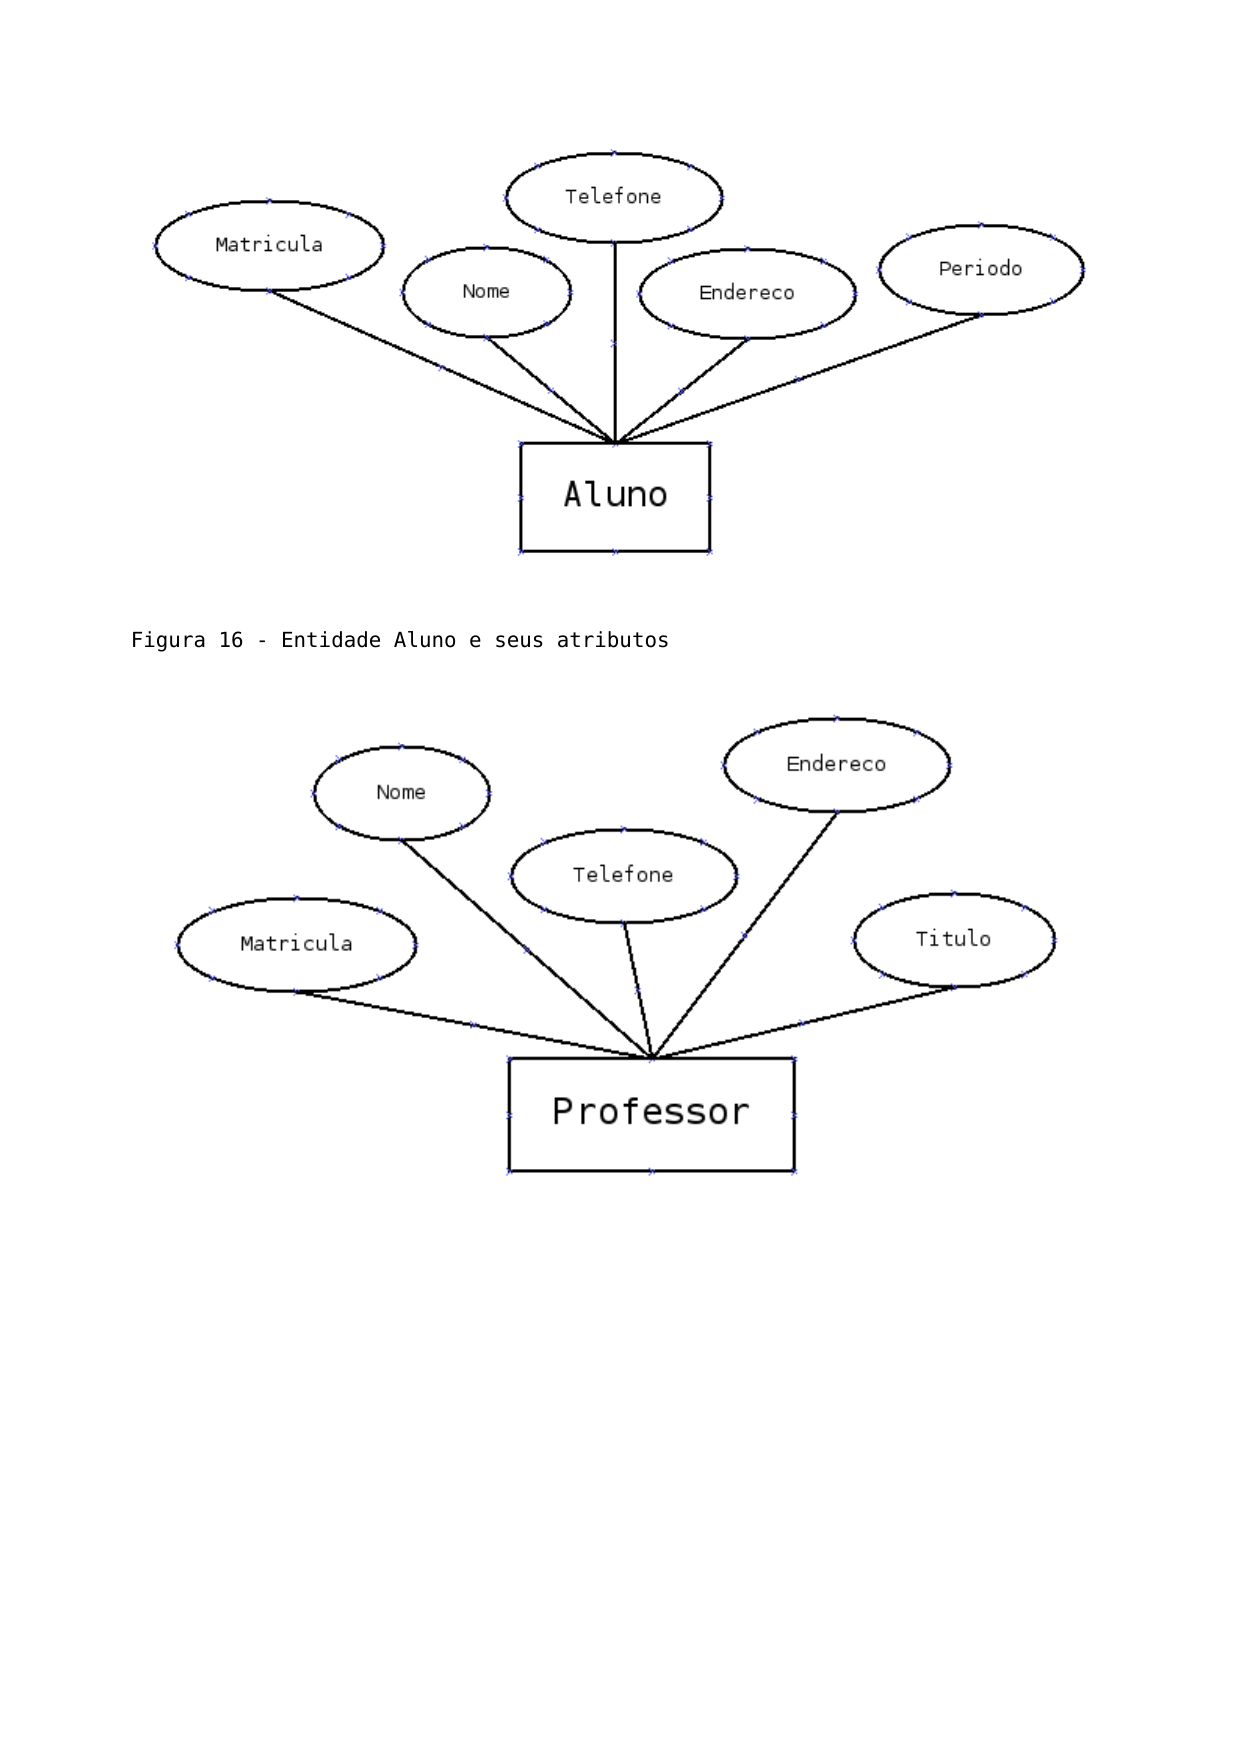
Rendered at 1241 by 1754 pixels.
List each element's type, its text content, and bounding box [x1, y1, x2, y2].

text Figura 16 - Entidade Aluno e seus atributos [118, 628, 1122, 653]
picture [118, 118, 1122, 583]
picture [148, 693, 1092, 1204]
